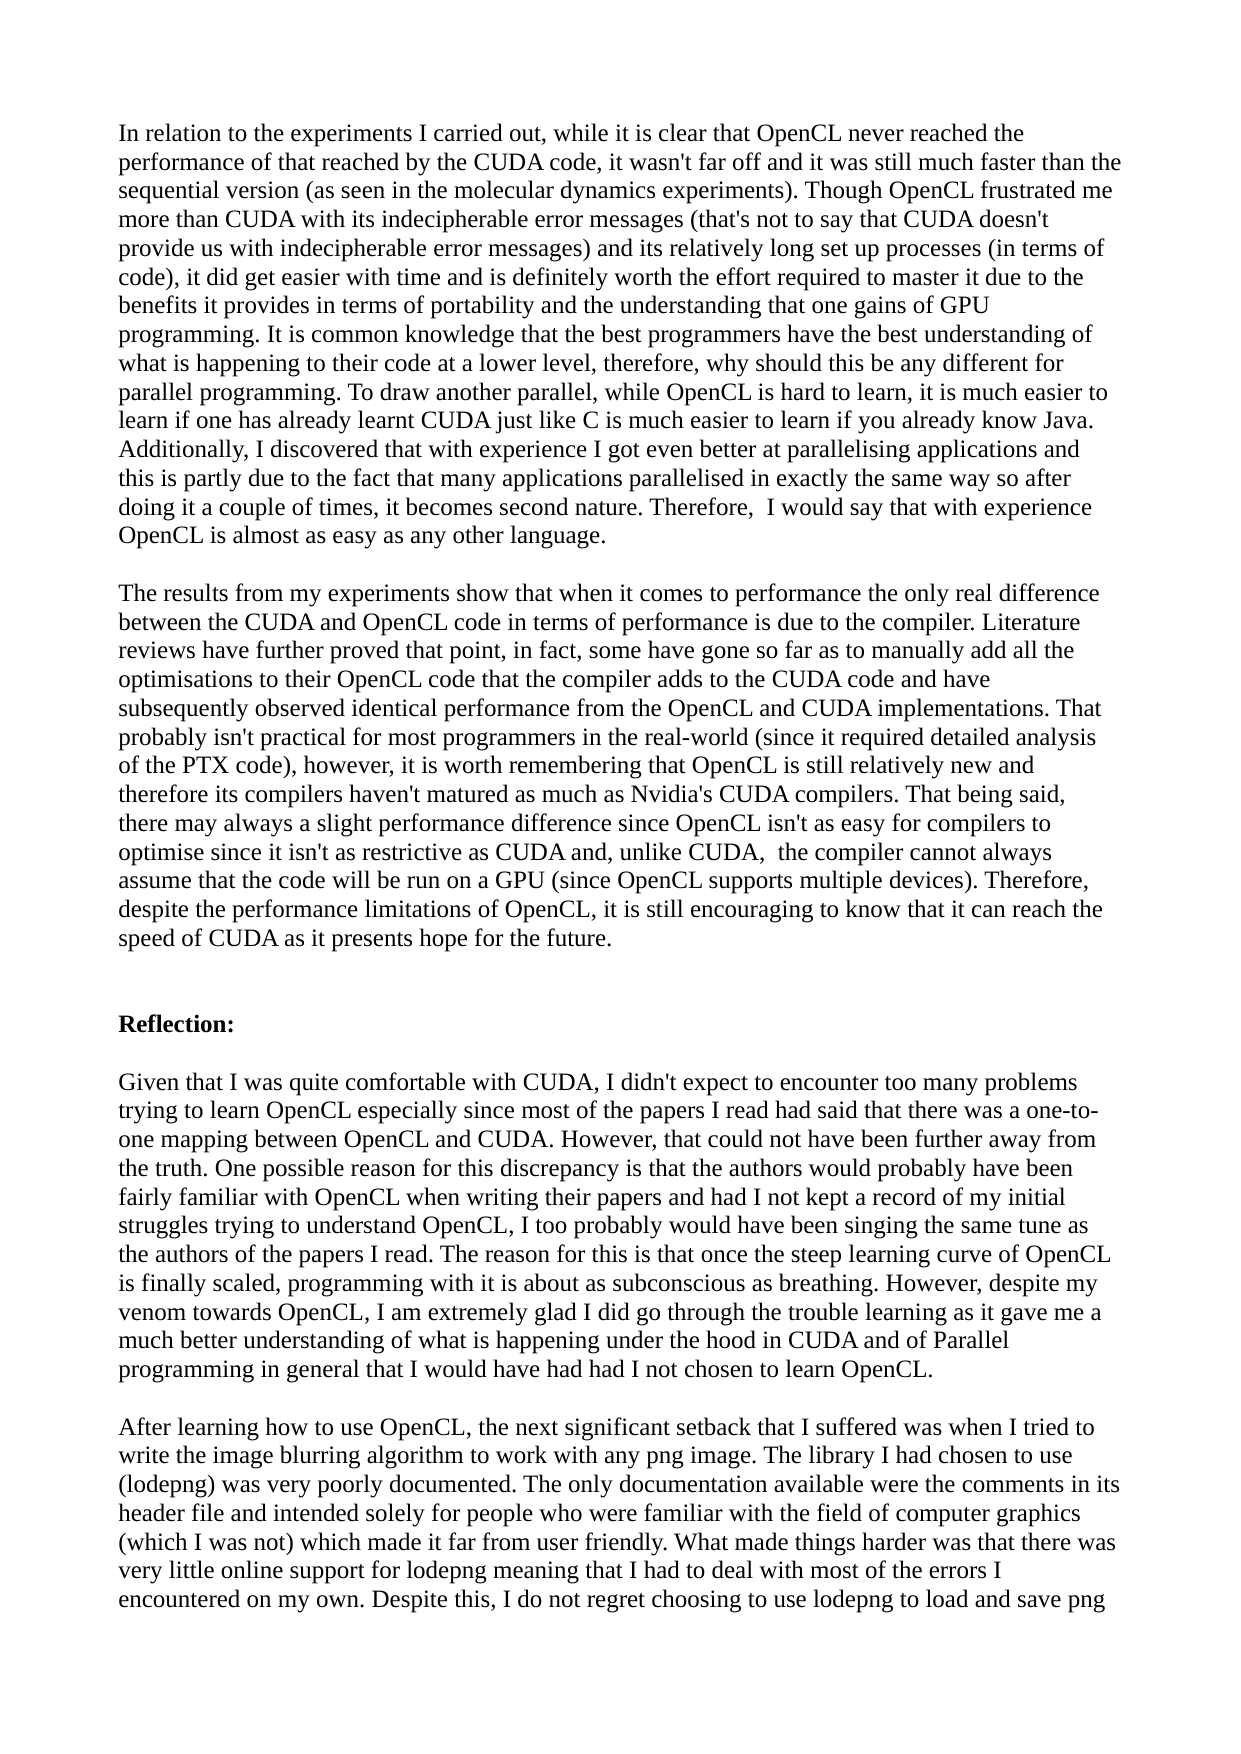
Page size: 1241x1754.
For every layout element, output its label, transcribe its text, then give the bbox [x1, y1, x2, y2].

text The results from my experiments show that when it comes to performance the only real difference between the CUDA and OpenCL code in terms of performance is due to the compiler. Literature reviews have further proved that point, in fact, some have gone so far as to manually add all the optimisations to their OpenCL code that the compiler adds to the CUDA code and have subsequently observed identical performance from the OpenCL and CUDA implementations. That probably isn't practical for most programmers in the real-world (since it required detailed analysis of the PTX code), however, it is worth remembering that OpenCL is still relatively new and therefore its compilers haven't matured as much as Nvidia's CUDA compilers. That being said, there may always a slight performance difference since OpenCL isn't as easy for compilers to optimise since it isn't as restrictive as CUDA and, unlike CUDA, the compiler cannot always assume that the code will be run on a GPU (since OpenCL supports multiple devices). Therefore, despite the performance limitations of OpenCL, it is still encouraging to know that it can reach the speed of CUDA as it presents hope for the future. [118, 578, 1122, 952]
text After learning how to use OpenCL, the next significant setback that I suffered was when I tried to write the image blurring algorithm to work with any png image. The library I had chosen to use (lodepng) was very poorly documented. The only documentation available were the comments in its header file and intended solely for people who were familiar with the field of computer graphics (which I was not) which made it far from user friendly. What made things harder was that there was very little online support for lodepng meaning that I had to deal with most of the errors I encountered on my own. Despite this, I do not regret choosing to use lodepng to load and save png [118, 1412, 1122, 1613]
text In relation to the experiments I carried out, while it is clear that OpenCL never reached the performance of that reached by the CUDA code, it wasn't far off and it was still much faster than the sequential version (as seen in the molecular dynamics experiments). Though OpenCL frustrated me more than CUDA with its indecipherable error messages (that's not to say that CUDA doesn't provide us with indecipherable error messages) and its relatively long set up processes (in terms of code), it did get easier with time and is definitely worth the effort required to master it due to the benefits it provides in terms of portability and the understanding that one gains of GPU programming. It is common knowledge that the best programmers have the best understanding of what is happening to their code at a lower level, therefore, why should this be any different for parallel programming. To draw another parallel, while OpenCL is hard to learn, it is much easier to learn if one has already learnt CUDA just like C is much easier to learn if you already know Java. Additionally, I discovered that with experience I got even better at parallelising applications and this is partly due to the fact that many applications parallelised in exactly the same way so after doing it a couple of times, it becomes second nature. Therefore, I would say that with experience OpenCL is almost as easy as any other language. [118, 118, 1122, 549]
text Reflection: [118, 1009, 1122, 1038]
text Given that I was quite comfortable with CUDA, I didn't expect to encounter too many problems trying to learn OpenCL especially since most of the papers I read had said that there was a one-to-one mapping between OpenCL and CUDA. However, that could not have been further away from the truth. One possible reason for this discrepancy is that the authors would probably have been fairly familiar with OpenCL when writing their papers and had I not kept a record of my initial struggles trying to understand OpenCL, I too probably would have been singing the same tune as the authors of the papers I read. The reason for this is that once the steep learning curve of OpenCL is finally scaled, programming with it is about as subconscious as breathing. However, despite my venom towards OpenCL, I am extremely glad I did go through the trouble learning as it gave me a much better understanding of what is happening under the hood in CUDA and of Parallel programming in general that I would have had had I not chosen to learn OpenCL. [118, 1067, 1122, 1383]
